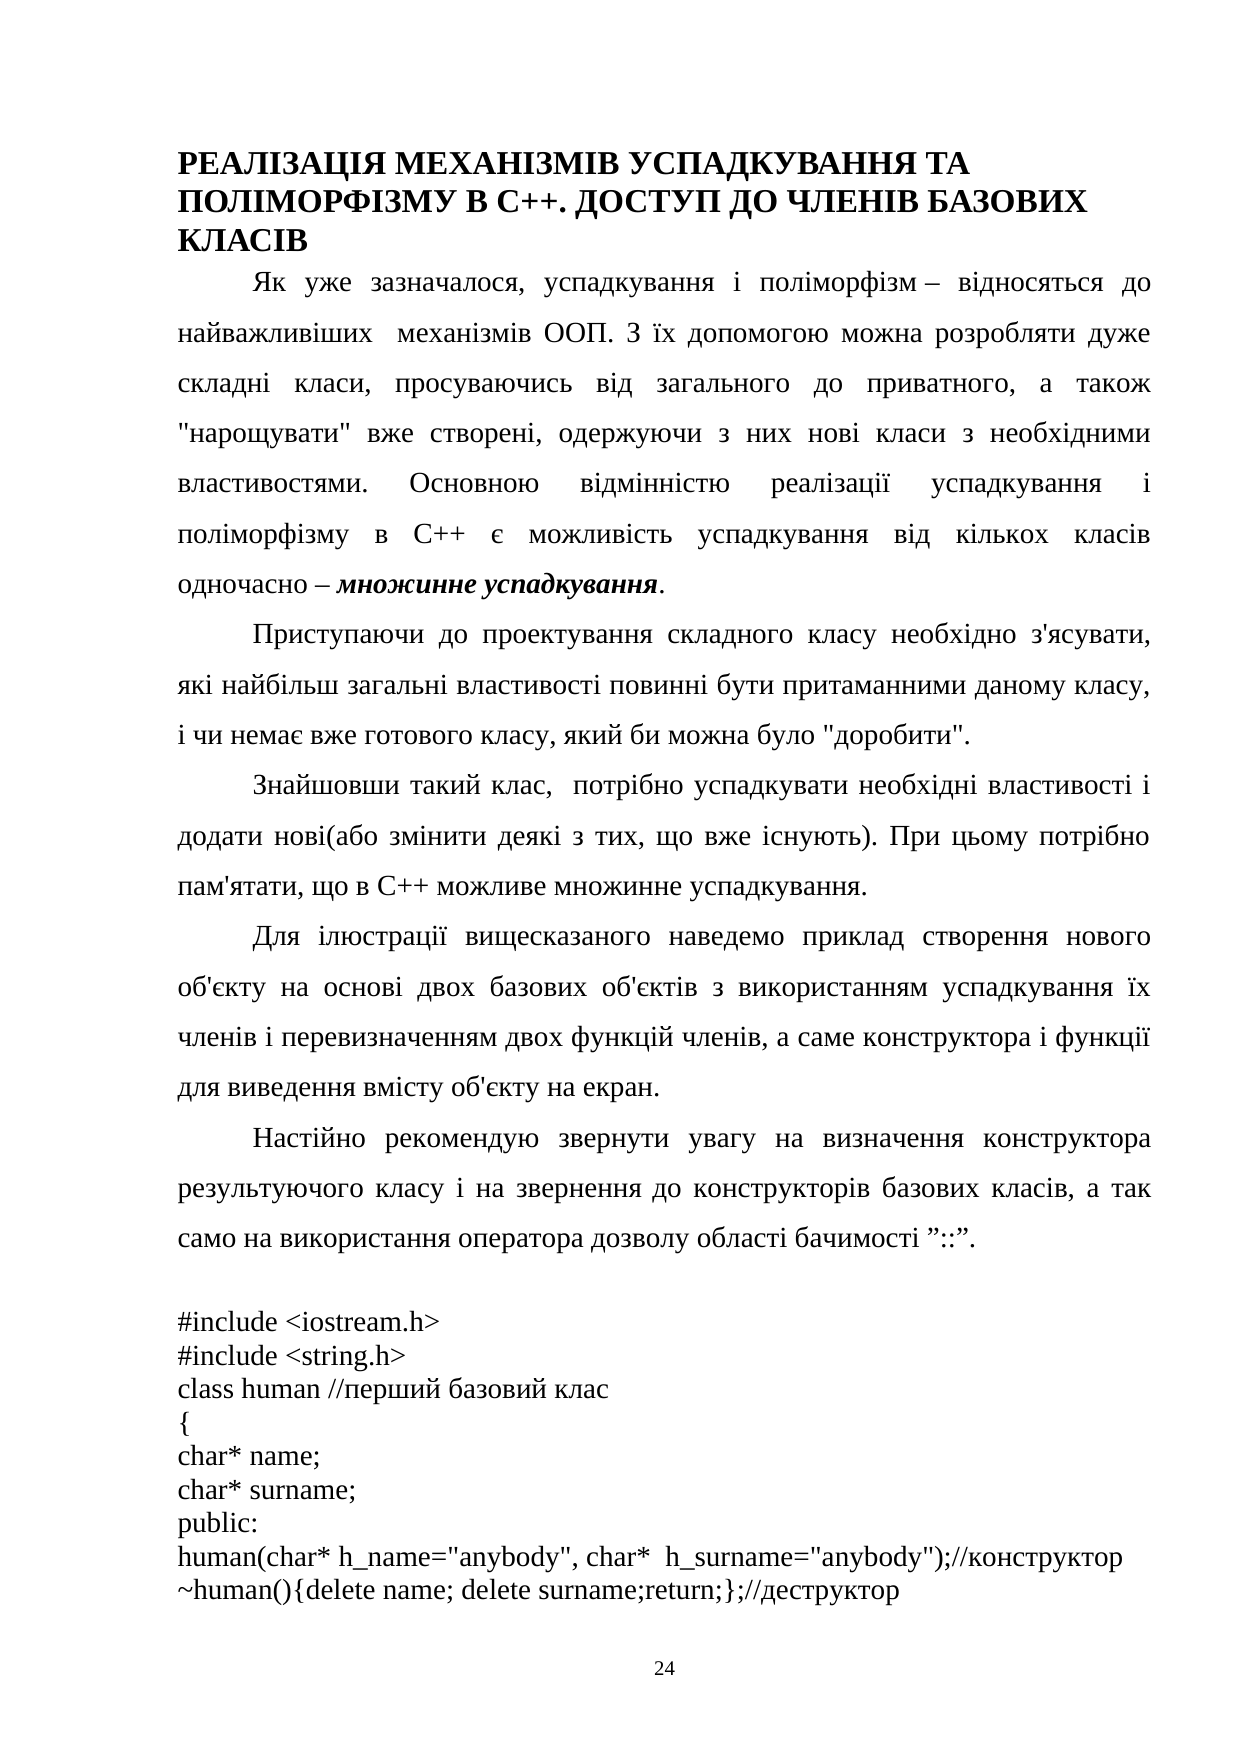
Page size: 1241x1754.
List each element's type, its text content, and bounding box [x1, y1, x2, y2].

text class human //перший базовий клас [177, 1371, 1152, 1405]
text human(char* h_name="anybody", char* h_surname="anybody");//конструктор [177, 1539, 1152, 1572]
subtitle Реалізація механізмів успадкування та поліморфізму в С++. Доступ до членів базових класів [177, 143, 1152, 258]
text #include <string.h> [177, 1338, 1152, 1371]
text { [177, 1405, 1152, 1438]
text char* name; [177, 1438, 1152, 1472]
text #include <iostream.h> [177, 1304, 1152, 1338]
text Як уже зазначалося, успадкування і поліморфізм – відносяться до найважливіших механізмів ООП. З їх допомогою можна розробляти дуже складні класи, просуваючись від загального до приватного, а також "нарощувати" вже створені, одержуючи з них нові класи з необхідними властивостями. Основною відмінністю реалізації успадкування і поліморфізму в С++ є можливість успадкування від кількох класів одночасно – множинне успадкування. [177, 264, 1152, 600]
text Для ілюстрації вищесказаного наведемо приклад створення нового об'єкту на основі двох базових об'єктів з використанням успадкування їх членів і перевизначенням двох функцій членів, а саме конструктора і функції для виведення вмісту об'єкту на екран. [177, 918, 1152, 1103]
text Приступаючи до проектування складного класу необхідно з'ясувати, які найбільш загальні властивості повинні бути притаманними даному класу, і чи немає вже готового класу, який би можна було "доробити". [177, 617, 1152, 751]
text char* surname; [177, 1472, 1152, 1505]
text Настійно рекомендую звернути увагу на визначення конструктора результуючого класу і на звернення до конструкторів базових класів, а так само на використання оператора дозволу області бачимості ”::”. [177, 1120, 1152, 1254]
text ~human(){delete name; delete surname;return;};//деструктор [177, 1572, 1152, 1606]
text public: [177, 1505, 1152, 1539]
text Знайшовши такий клас, потрібно успадкувати необхідні властивості і додати нові(або змінити деякі з тих, що вже існують). При цьому потрібно пам'ятати, що в С++ можливе множинне успадкування. [177, 767, 1152, 902]
